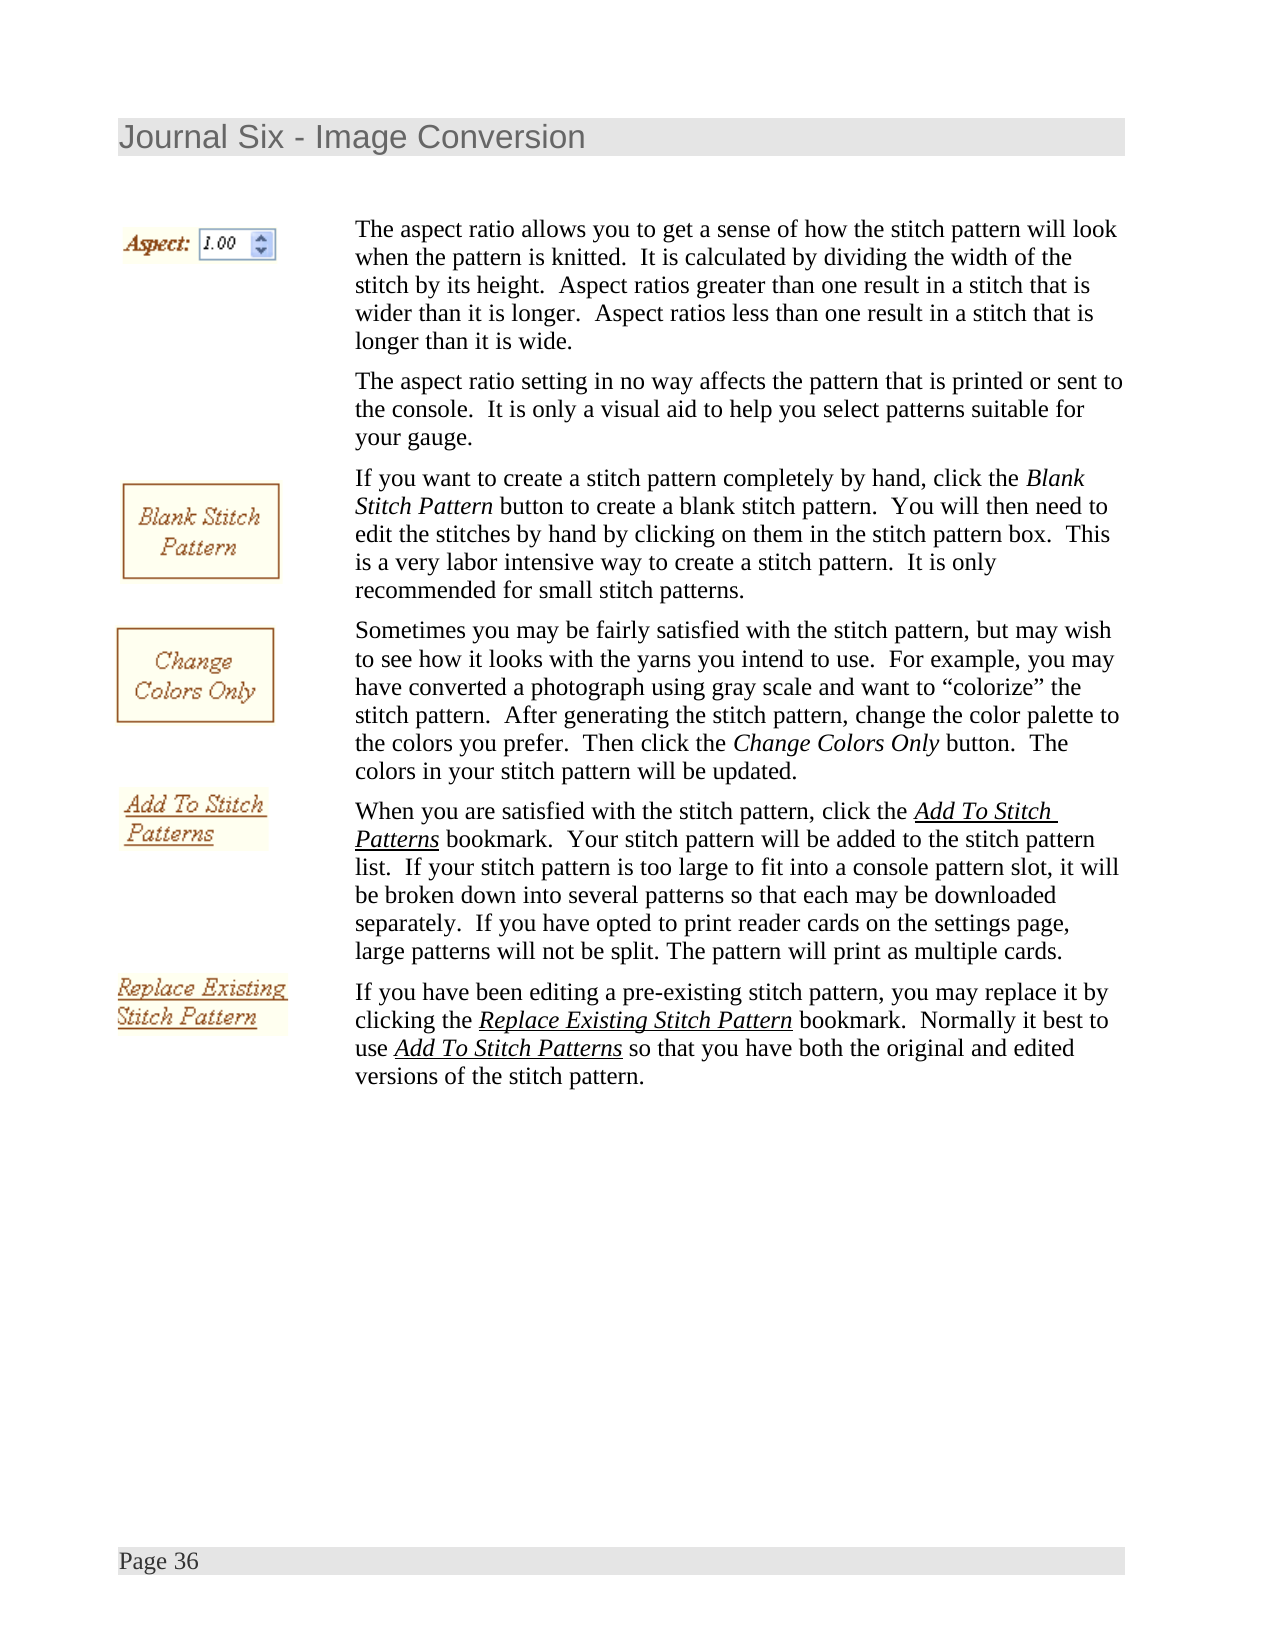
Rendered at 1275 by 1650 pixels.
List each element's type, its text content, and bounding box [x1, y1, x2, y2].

picture [118, 787, 269, 851]
text Sometimes you may be fairly satisfied with the stitch pattern, but may wish to see how it looks with the yarns you intend to use. For example, you may have converted a photograph using gray scale and want to “colorize” the stitch pattern. After generating the stitch pattern, change the color palette to the colors you prefer. Then click the Change Colors Only button. The colors in your stitch pattern will be updated. [355, 616, 1125, 784]
text The aspect ratio allows you to get a sense of how the stitch pattern will look when the pattern is knitted. It is calculated by dividing the width of the stitch by its height. Aspect ratios greater than one result in a stitch that is wider than it is longer. Aspect ratios less than one result in a stitch that is longer than it is wide. [355, 215, 1125, 355]
text When you are satisfied with the stitch pattern, click the Add To Stitch Patterns bookmark. Your stitch pattern will be added to the stitch pattern list. If your stitch pattern is too large to fit into a console pattern slot, it will be broken down into several patterns so that each may be downloaded separately. If you have opted to print reader cards on the settings page, large patterns will not be split. The pattern will print as multiple cards. [355, 797, 1125, 965]
text If you have been editing a pre-existing stitch pattern, you may replace it by clicking the Replace Existing Stitch Pattern bookmark. Normally it best to use Add To Stitch Patterns so that you have both the original and edited versions of the stitch pattern. [355, 978, 1125, 1090]
picture [122, 227, 278, 264]
picture [120, 480, 283, 584]
picture [117, 973, 289, 1036]
picture [114, 625, 276, 726]
text The aspect ratio setting in no way affects the pattern that is printed or sent to the console. It is only a visual aid to help you select patterns suitable for your gauge. [355, 367, 1125, 451]
text If you want to create a stitch pattern completely by hand, click the Blank Stitch Pattern button to create a blank stitch pattern. You will then need to edit the stitches by hand by clicking on them in the stitch pattern box. This is a very labor intensive way to create a stitch pattern. It is only recommended for small stitch patterns. [355, 464, 1125, 604]
